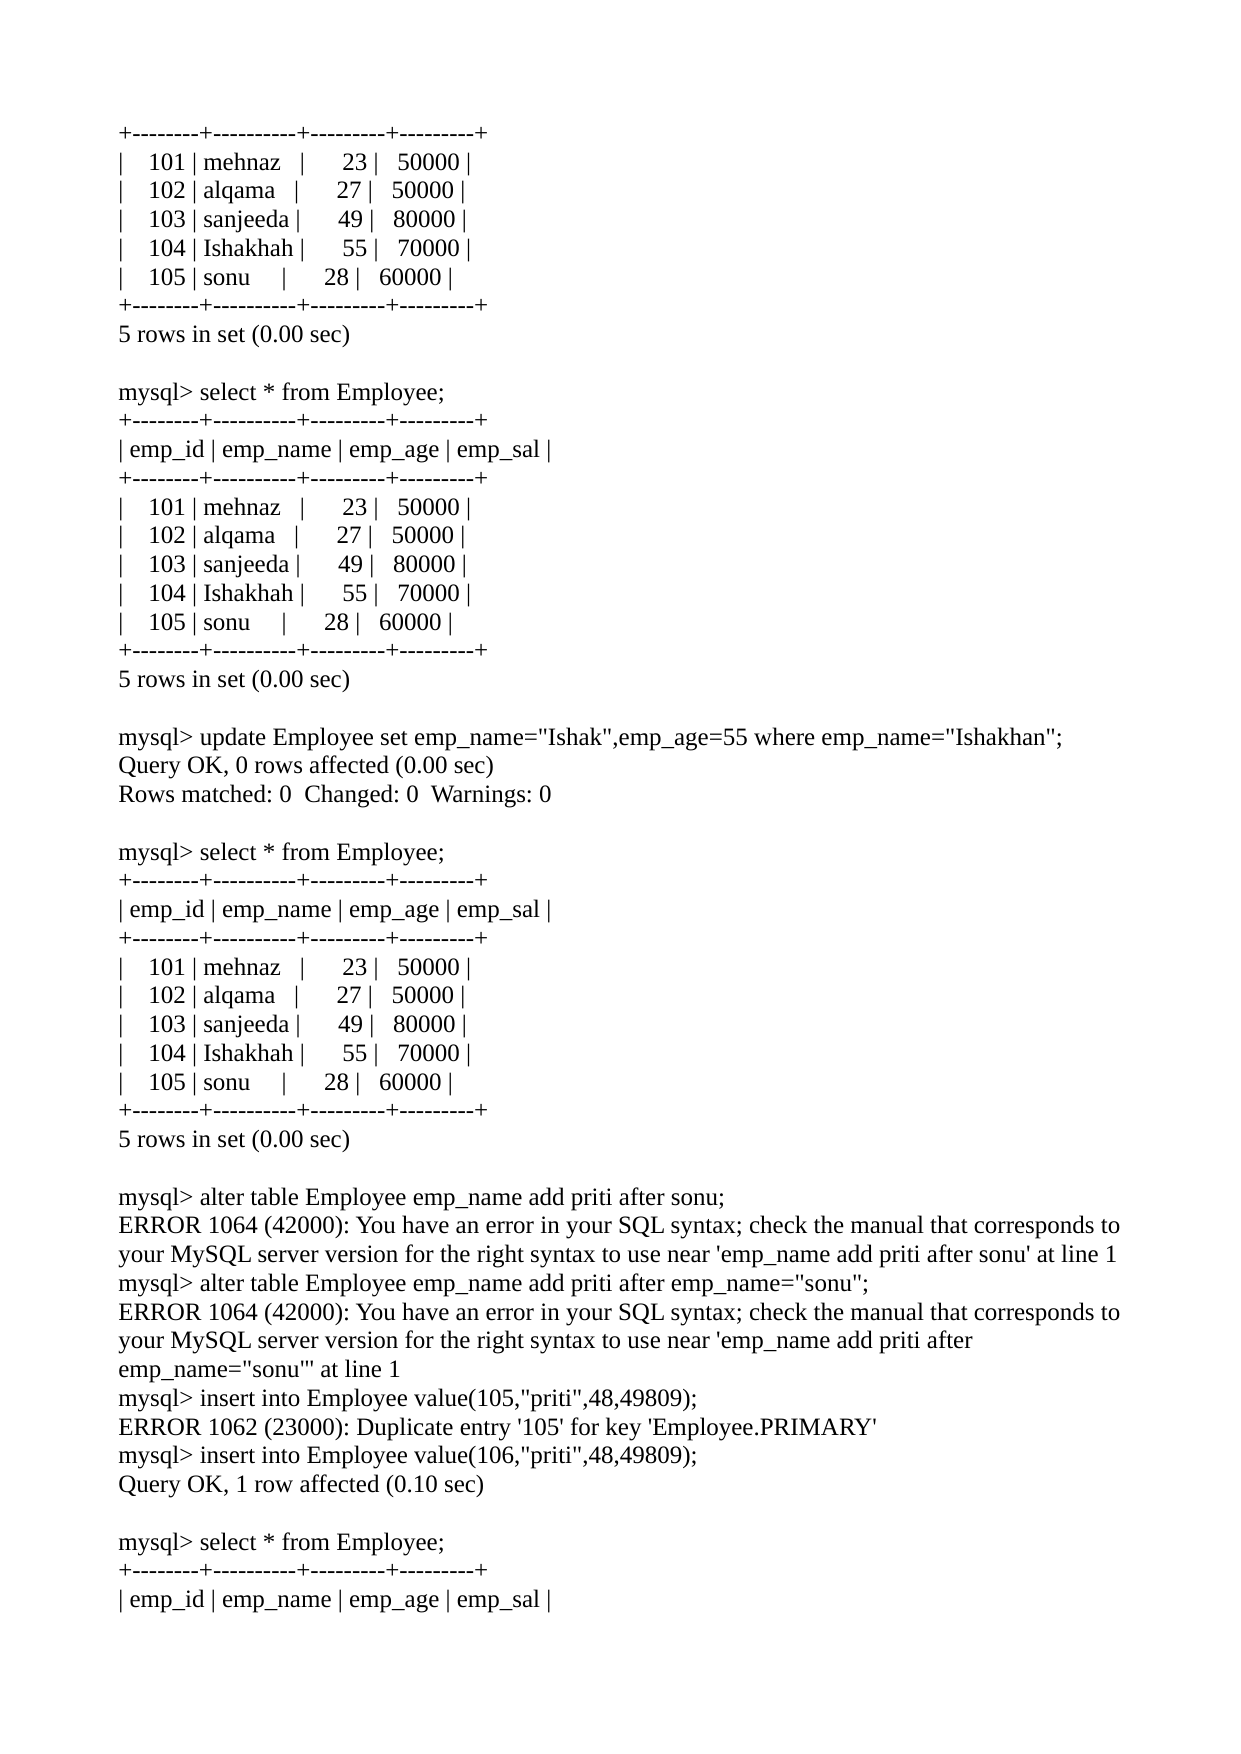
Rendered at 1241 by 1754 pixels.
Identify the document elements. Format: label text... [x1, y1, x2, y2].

text | emp_id | emp_name | emp_age | emp_sal | [118, 1584, 1122, 1613]
text mysql> alter table Employee emp_name add priti after sonu; [118, 1182, 1122, 1211]
text 5 rows in set (0.00 sec) [118, 664, 1122, 693]
text +--------+----------+---------+---------+ [118, 463, 1122, 492]
text | emp_id | emp_name | emp_age | emp_sal | [118, 894, 1122, 923]
text | 105 | sonu | 28 | 60000 | [118, 1067, 1122, 1096]
text +--------+----------+---------+---------+ [118, 923, 1122, 952]
text | emp_id | emp_name | emp_age | emp_sal | [118, 434, 1122, 463]
text +--------+----------+---------+---------+ [118, 118, 1122, 147]
text mysql> select * from Employee; [118, 377, 1122, 406]
text | 101 | mehnaz | 23 | 50000 | [118, 952, 1122, 981]
text mysql> alter table Employee emp_name add priti after emp_name="sonu"; [118, 1268, 1122, 1297]
text 5 rows in set (0.00 sec) [118, 1124, 1122, 1153]
text Rows matched: 0 Changed: 0 Warnings: 0 [118, 779, 1122, 808]
text | 102 | alqama | 27 | 50000 | [118, 981, 1122, 1009]
text 5 rows in set (0.00 sec) [118, 319, 1122, 348]
text Query OK, 0 rows affected (0.00 sec) [118, 751, 1122, 779]
text mysql> insert into Employee value(105,"priti",48,49809); [118, 1383, 1122, 1412]
text +--------+----------+---------+---------+ [118, 1556, 1122, 1584]
text | 102 | alqama | 27 | 50000 | [118, 521, 1122, 549]
text mysql> select * from Employee; [118, 1527, 1122, 1556]
text Query OK, 1 row affected (0.10 sec) [118, 1469, 1122, 1498]
text | 105 | sonu | 28 | 60000 | [118, 262, 1122, 291]
text +--------+----------+---------+---------+ [118, 1096, 1122, 1124]
text mysql> select * from Employee; [118, 837, 1122, 866]
text | 101 | mehnaz | 23 | 50000 | [118, 147, 1122, 176]
text +--------+----------+---------+---------+ [118, 866, 1122, 894]
text | 101 | mehnaz | 23 | 50000 | [118, 492, 1122, 521]
text mysql> insert into Employee value(106,"priti",48,49809); [118, 1441, 1122, 1469]
text | 103 | sanjeeda | 49 | 80000 | [118, 549, 1122, 578]
text | 104 | Ishakhah | 55 | 70000 | [118, 233, 1122, 262]
text | 104 | Ishakhah | 55 | 70000 | [118, 578, 1122, 607]
text | 103 | sanjeeda | 49 | 80000 | [118, 204, 1122, 233]
text +--------+----------+---------+---------+ [118, 636, 1122, 664]
text ERROR 1064 (42000): You have an error in your SQL syntax; check the manual that corresponds to your MySQL server version for the right syntax to use near 'emp_name add priti after emp_name="sonu"' at line 1 [118, 1297, 1122, 1383]
text | 103 | sanjeeda | 49 | 80000 | [118, 1009, 1122, 1038]
text | 102 | alqama | 27 | 50000 | [118, 176, 1122, 204]
text ERROR 1062 (23000): Duplicate entry '105' for key 'Employee.PRIMARY' [118, 1412, 1122, 1441]
text +--------+----------+---------+---------+ [118, 291, 1122, 319]
text | 104 | Ishakhah | 55 | 70000 | [118, 1038, 1122, 1067]
text mysql> update Employee set emp_name="Ishak",emp_age=55 where emp_name="Ishakhan"; [118, 722, 1122, 751]
text ERROR 1064 (42000): You have an error in your SQL syntax; check the manual that corresponds to your MySQL server version for the right syntax to use near 'emp_name add priti after sonu' at line 1 [118, 1211, 1122, 1268]
text | 105 | sonu | 28 | 60000 | [118, 607, 1122, 636]
text +--------+----------+---------+---------+ [118, 406, 1122, 434]
